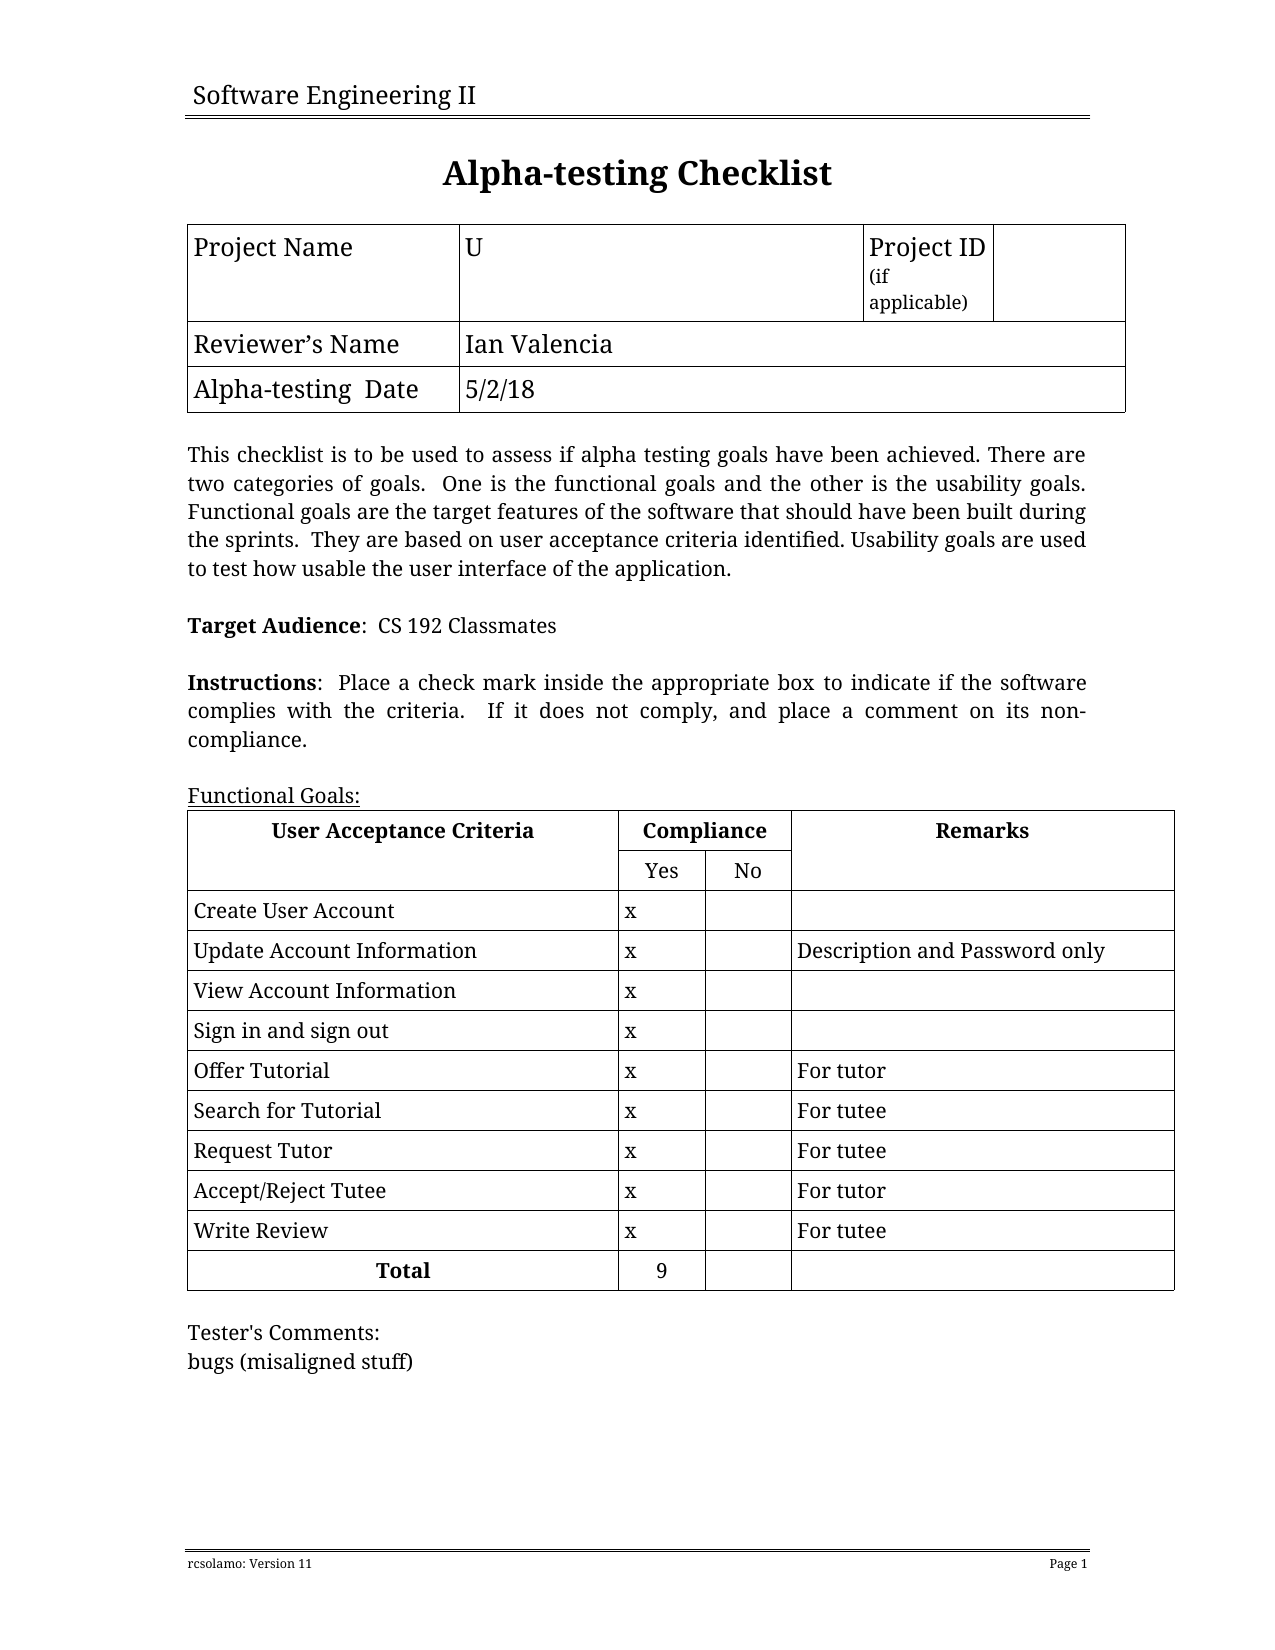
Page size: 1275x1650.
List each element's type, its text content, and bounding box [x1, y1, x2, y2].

table_cell [706, 1251, 791, 1290]
table_cell Create User Account [188, 891, 618, 930]
table_cell x [619, 1091, 705, 1130]
table_header Remarks [792, 811, 1174, 890]
table_cell x [619, 1131, 705, 1170]
table_cell x [619, 1211, 705, 1250]
table_cell [792, 1011, 1174, 1050]
table_cell Description and Password only [792, 931, 1174, 970]
table_cell Alpha-testing Date [188, 367, 459, 412]
table_cell For tutee [792, 1131, 1174, 1170]
table_cell [706, 1091, 791, 1130]
table_header U [460, 225, 863, 321]
text Functional Goals: [187, 782, 1087, 810]
table_cell [792, 891, 1174, 930]
table_cell Accept/Reject Tutee [188, 1171, 618, 1210]
table_cell Reviewer’s Name [188, 322, 459, 366]
table_cell 9 [619, 1251, 705, 1290]
table_cell Search for Tutorial [188, 1091, 618, 1130]
table_header Project Name [188, 225, 459, 321]
table_cell [792, 1251, 1174, 1290]
table_cell 5/2/18 [460, 367, 1125, 412]
table_cell x [619, 931, 705, 970]
table_cell Sign in and sign out [188, 1011, 618, 1050]
text This checklist is to be used to assess if alpha testing goals have been achieved. There are two categories of goals. One is the functional goals and the other is the usability goals. Functional goals are the target features of the software that should have been built during the sprints. They are based on user acceptance criteria identified. Usability goals are used to test how usable the user interface of the application. [187, 440, 1087, 582]
table_cell Update Account Information [188, 931, 618, 970]
table_cell For tutor [792, 1051, 1174, 1090]
table_cell x [619, 971, 705, 1010]
table_cell For tutor [792, 1171, 1174, 1210]
table_cell [706, 1211, 791, 1250]
table_cell Yes [619, 851, 705, 890]
table_cell For tutee [792, 1211, 1174, 1250]
table_cell [706, 971, 791, 1010]
text Target Audience: CS 192 Classmates [187, 611, 1087, 639]
table_cell Write Review [188, 1211, 618, 1250]
table_cell [706, 931, 791, 970]
table_cell [706, 1011, 791, 1050]
table_cell No [706, 851, 791, 890]
table_cell x [619, 891, 705, 930]
table_cell Ian Valencia [460, 322, 1125, 366]
table_cell [792, 971, 1174, 1010]
table_header Compliance [619, 811, 791, 850]
table_header Project ID (if applicable) [864, 225, 993, 321]
text Instructions: Place a check mark inside the appropriate box to indicate if the software complies with the criteria. If it does not comply, and place a comment on its non-compliance. [187, 668, 1087, 753]
text Tester's Comments: [187, 1318, 1087, 1347]
table_cell [706, 891, 791, 930]
text bugs (misaligned stuff) [187, 1347, 1087, 1404]
table_cell For tutee [792, 1091, 1174, 1130]
table_cell x [619, 1051, 705, 1090]
table_cell View Account Information [188, 971, 618, 1010]
table_header [994, 225, 1125, 321]
table_cell Total [188, 1251, 618, 1290]
table_cell Offer Tutorial [188, 1051, 618, 1090]
table_cell [706, 1051, 791, 1090]
table_cell Request Tutor [188, 1131, 618, 1170]
table_header User Acceptance Criteria [188, 811, 618, 890]
text Alpha-testing Checklist [187, 150, 1087, 195]
table_cell [706, 1131, 791, 1170]
table_cell x [619, 1171, 705, 1210]
table_cell [706, 1171, 791, 1210]
table_cell x [619, 1011, 705, 1050]
